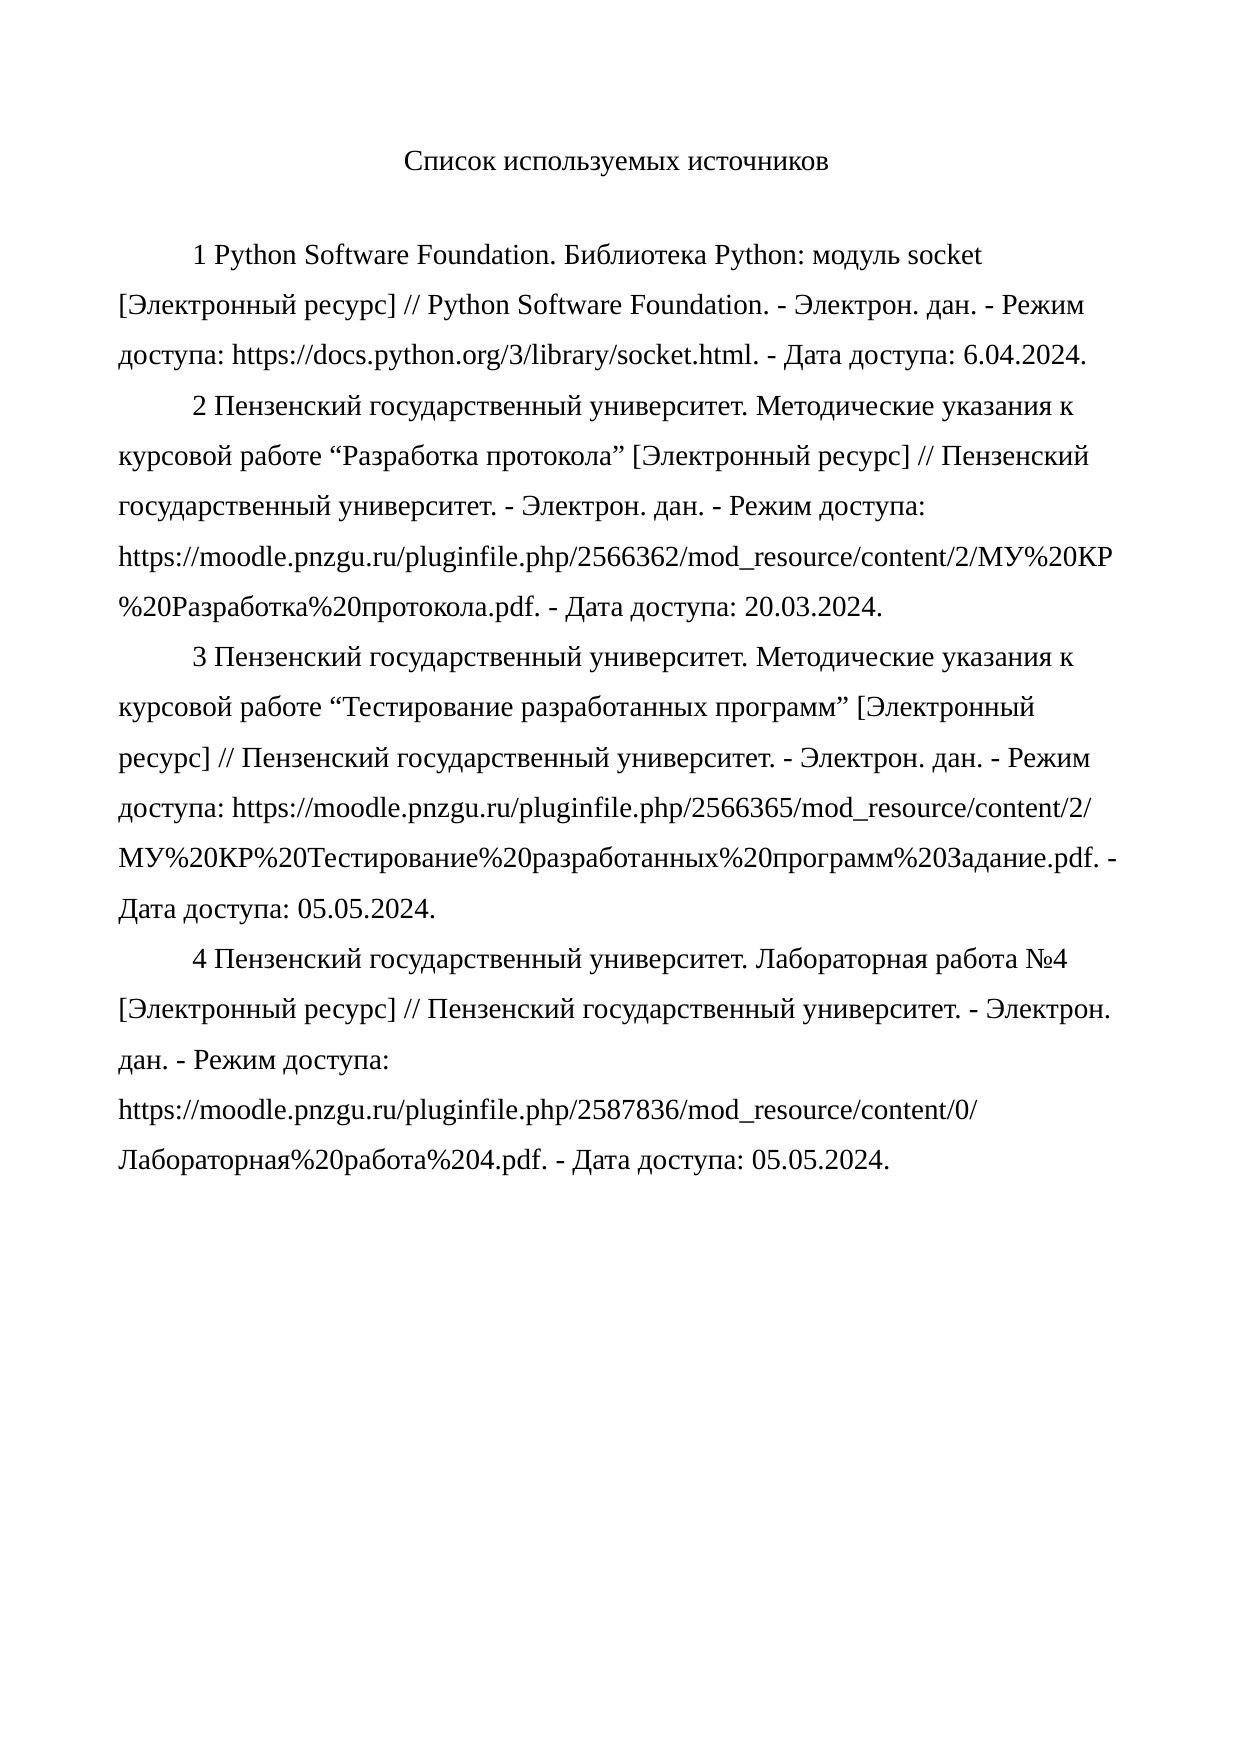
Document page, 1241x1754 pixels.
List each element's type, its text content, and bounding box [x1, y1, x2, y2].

text 3 Пензенский государственный университет. Методические указания к курсовой работе “Тестирование разработанных программ” [Электронный ресурс] // Пензенский государственный университет. - Электрон. дан. - Режим доступа: https://moodle.pnzgu.ru/pluginfile.php/2566365/mod_resource/content/2/МУ%20КР%20Тестирование%20разработанных%20программ%20Задание.pdf. - Дата доступа: 05.05.2024. [118, 639, 1122, 924]
subtitle Список используемых источников [118, 143, 1122, 177]
text 4 Пензенский государственный университет. Лабораторная работа №4 [Электронный ресурс] // Пензенский государственный университет. - Электрон. дан. - Режим доступа: https://moodle.pnzgu.ru/pluginfile.php/2587836/mod_resource/content/0/Лабораторная%20работа%204.pdf. - Дата доступа: 05.05.2024. [118, 941, 1122, 1176]
text 1 Python Software Foundation. Библиотека Python: модуль socket [Электронный ресурс] // Python Software Foundation. - Электрон. дан. - Режим доступа: https://docs.python.org/3/library/socket.html. - Дата доступа: 6.04.2024. [118, 237, 1122, 371]
text 2 Пензенский государственный университет. Методические указания к курсовой работе “Разработка протокола” [Электронный ресурс] // Пензенский государственный университет. - Электрон. дан. - Режим доступа: https://moodle.pnzgu.ru/pluginfile.php/2566362/mod_resource/content/2/МУ%20КР%20Разработка%20протокола.pdf. - Дата доступа: 20.03.2024. [118, 388, 1122, 622]
